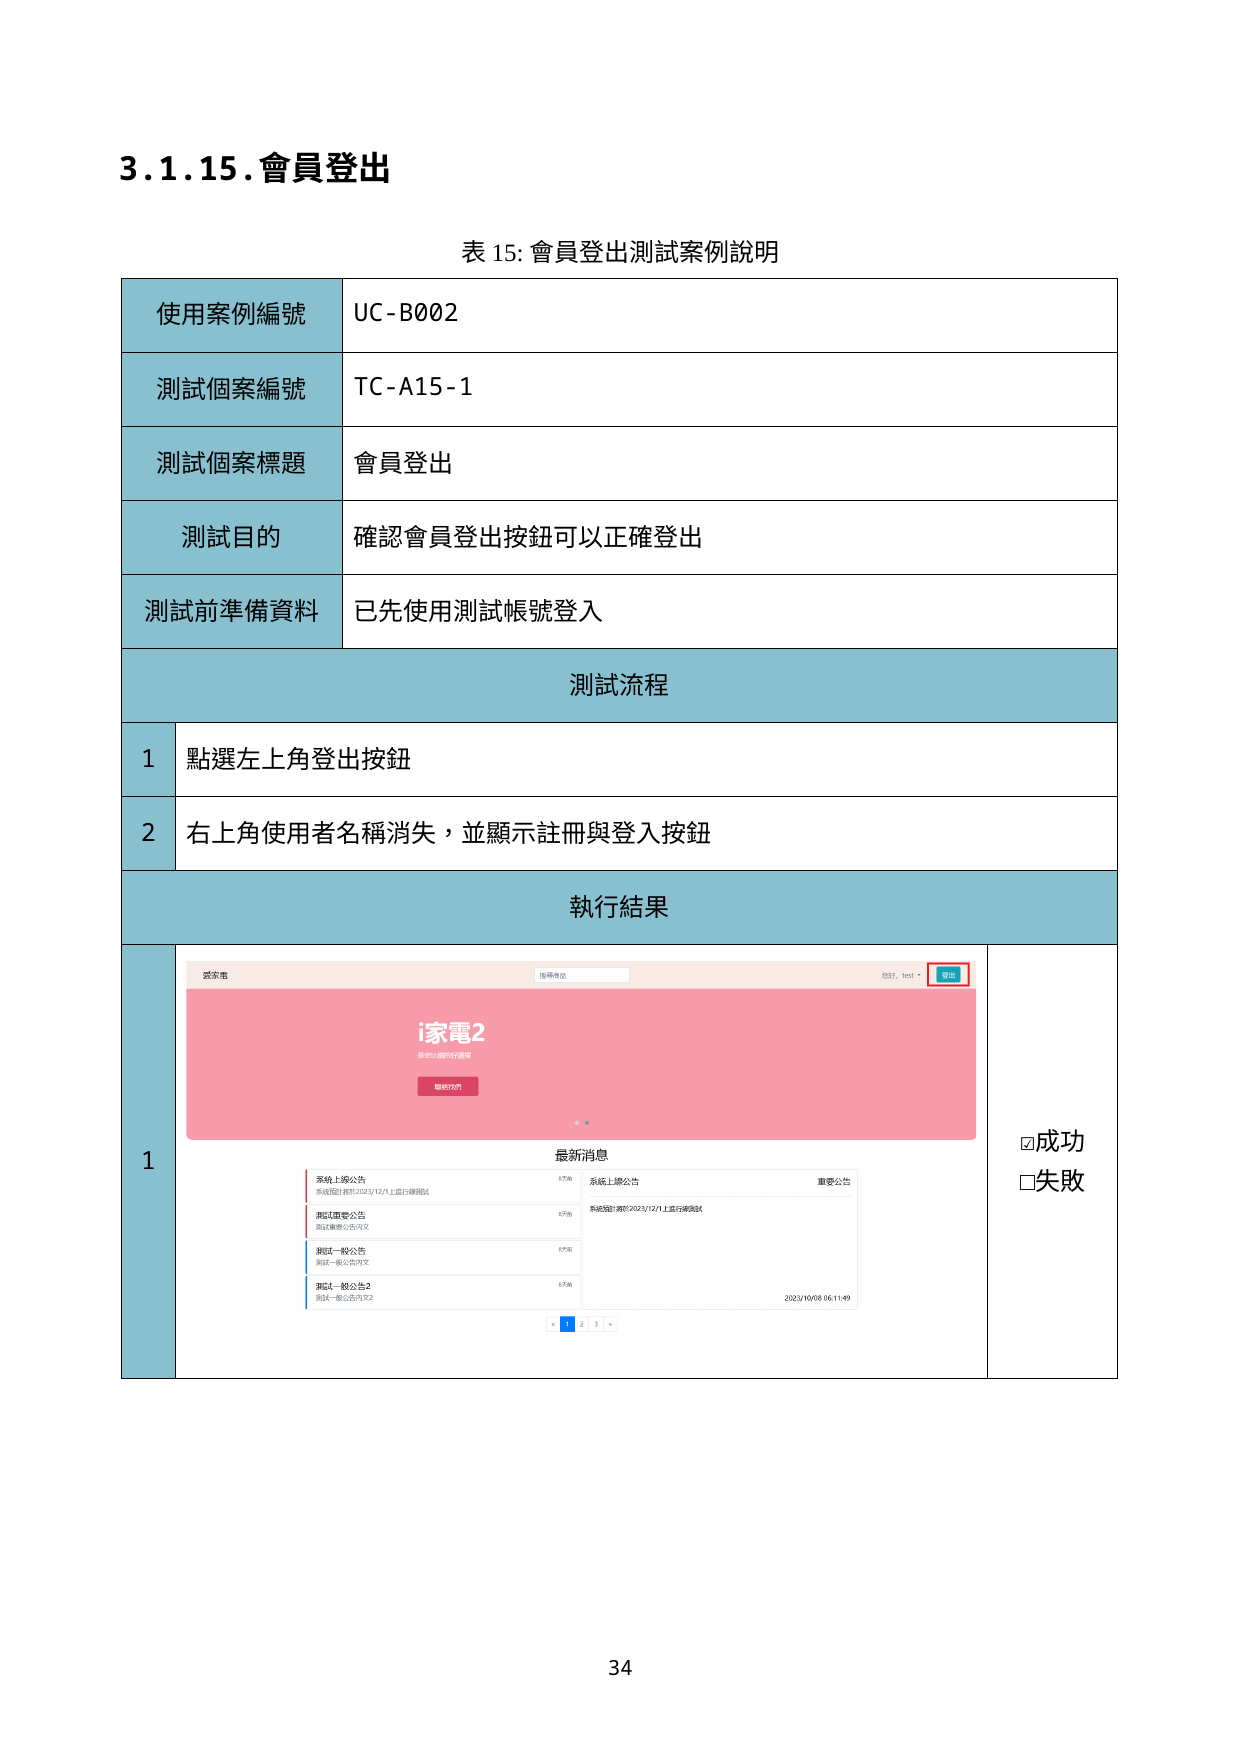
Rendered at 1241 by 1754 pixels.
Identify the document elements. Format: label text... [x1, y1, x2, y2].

table_cell 執行結果 [122, 871, 1117, 944]
text 表 15: 會員登出測試案例說明 [118, 233, 1122, 269]
table_header UC-B002 [343, 279, 1117, 352]
table_header 使用案例編號 [122, 279, 342, 352]
table_cell 會員登出 [343, 427, 1117, 500]
table_cell 測試個案編號 [122, 353, 342, 426]
table_cell 1 [122, 723, 175, 796]
table_cell 2 [122, 797, 175, 870]
table_cell 測試個案標題 [122, 427, 342, 500]
picture [186, 961, 977, 1358]
table_cell 測試目的 [122, 501, 342, 574]
table_cell ☑成功 □失敗 [988, 945, 1117, 1378]
table_cell 確認會員登出按鈕可以正確登出 [343, 501, 1117, 574]
table_cell 測試流程 [122, 649, 1117, 722]
table_cell 點選左上角登出按鈕 [176, 723, 1117, 796]
table_cell 已先使用測試帳號登入 [343, 575, 1117, 648]
table_cell 右上角使用者名稱消失，並顯示註冊與登入按鈕 [176, 797, 1117, 870]
table_cell 1 [122, 945, 175, 1378]
table_cell 測試前準備資料 [122, 575, 342, 648]
subtitle 3.1.15.會員登出 [118, 142, 1122, 190]
table_cell TC-A15-1 [343, 353, 1117, 426]
table_cell [176, 945, 987, 1378]
